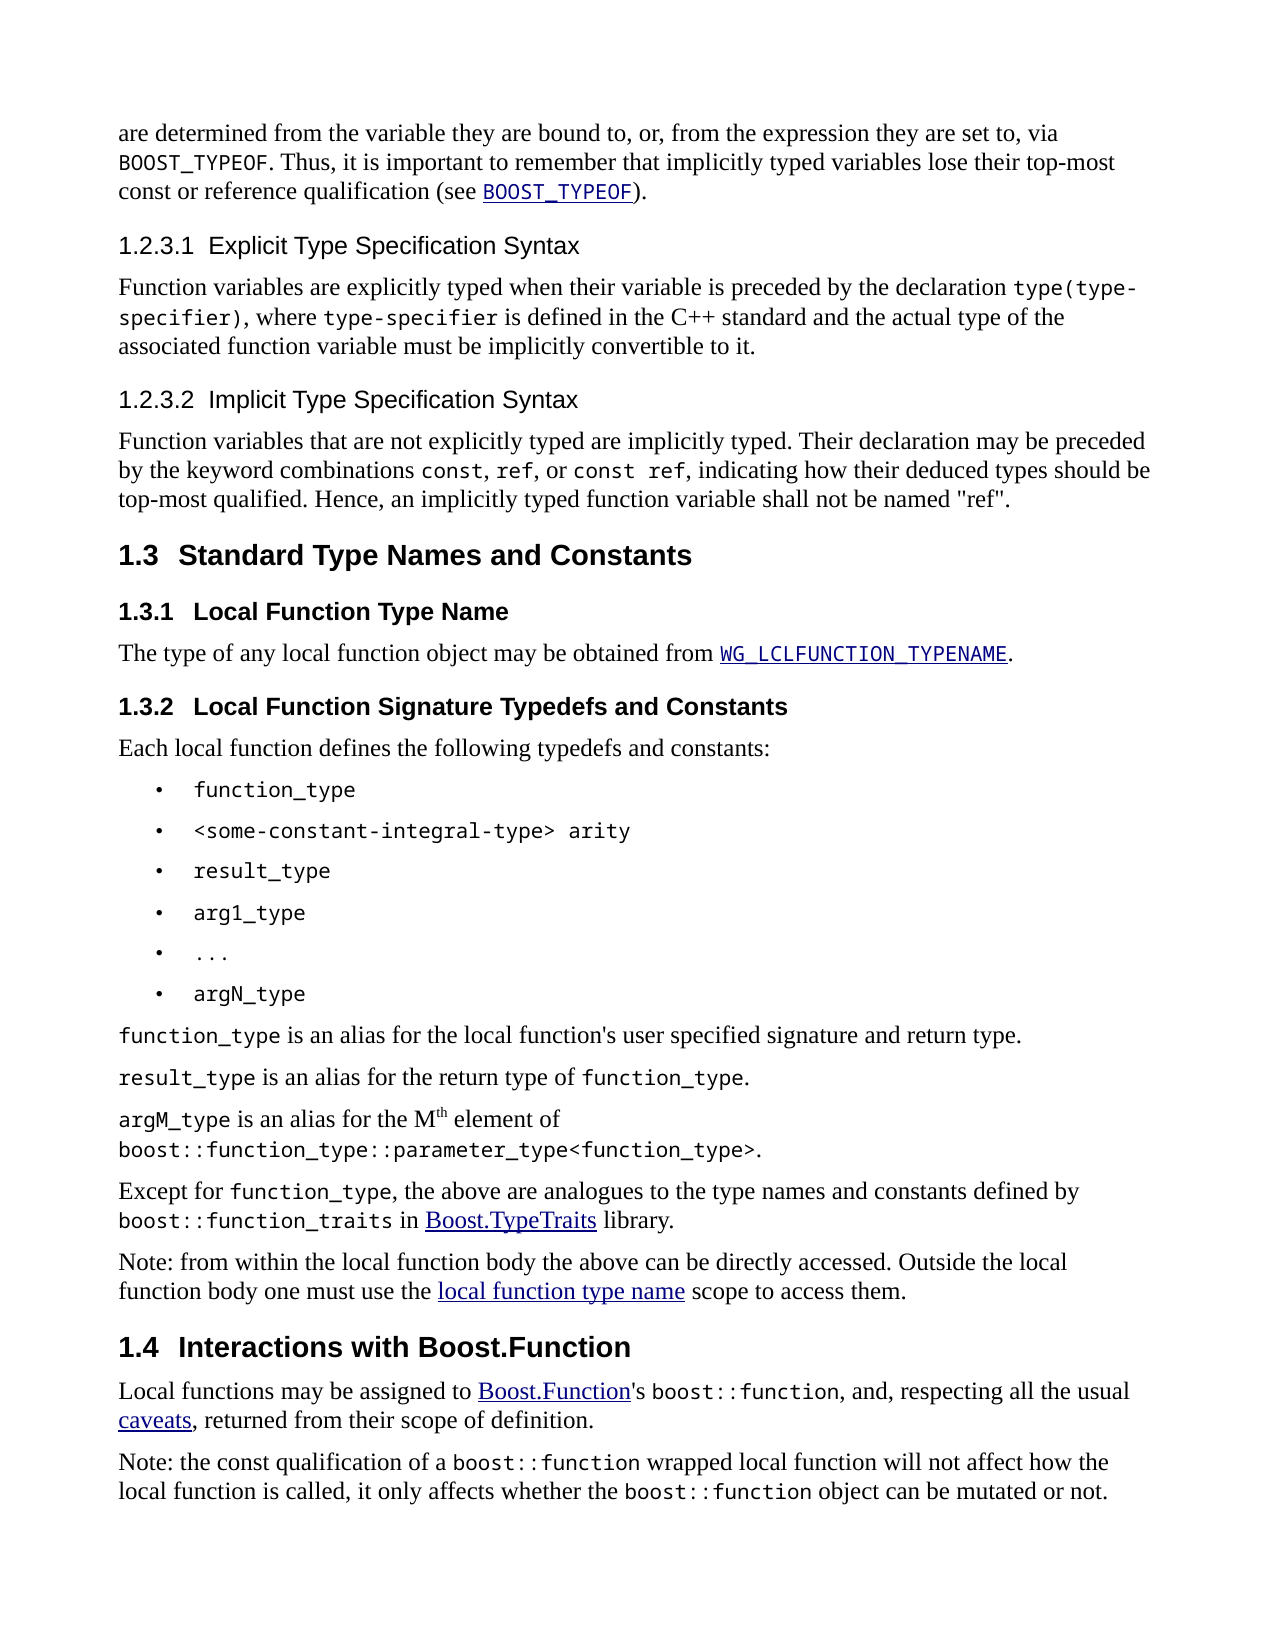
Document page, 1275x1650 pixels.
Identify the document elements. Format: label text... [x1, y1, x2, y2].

subtitle Interactions with Boost.Function [118, 1330, 1157, 1363]
text function_type is an alias for the local function's user specified signature and return type. [118, 1020, 1157, 1050]
list result_type [156, 857, 1157, 885]
list argN_type [156, 979, 1157, 1008]
text are determined from the variable they are bound to, or, from the expression they are set to, via BOOST_TYPEOF. Thus, it is important to remember that implicitly typed variables lose their top-most const or reference qualification (see BOOST_TYPEOF). [118, 118, 1157, 206]
subtitle Explicit Type Specification Syntax [118, 231, 1157, 259]
text result_type is an alias for the return type of function_type. [118, 1062, 1157, 1092]
subtitle Implicit Type Specification Syntax [118, 385, 1157, 413]
list <some-constant-integral-type> arity [156, 816, 1157, 844]
text The type of any local function object may be obtained from WG_LCLFUNCTION_TYPENAME. [118, 638, 1157, 667]
subtitle Standard Type Names and Constants [118, 538, 1157, 572]
text Function variables that are not explicitly typed are implicitly typed. Their declaration may be preceded by the keyword combinations const, ref, or const ref, indicating how their deduced types should be top-most qualified. Hence, an implicitly typed function variable shall not be named "ref". [118, 426, 1157, 513]
text Function variables are explicitly typed when their variable is preceded by the declaration type(type-specifier), where type-specifier is defined in the C++ standard and the actual type of the associated function variable must be implicitly convertible to it. [118, 272, 1157, 360]
text Local functions may be assigned to Boost.Function's boost::function, and, respecting all the usual caveats, returned from their scope of definition. [118, 1376, 1157, 1434]
text Except for function_type, the above are analogues to the type names and constants defined by boost::function_traits in Boost.TypeTraits library. [118, 1176, 1157, 1235]
list ... [156, 938, 1157, 967]
subtitle Local Function Signature Typedefs and Constants [118, 692, 1157, 721]
subtitle Local Function Type Name [118, 597, 1157, 625]
text Each local function defines the following typedefs and constants: [118, 733, 1157, 762]
text Note: the const qualification of a boost::function wrapped local function will not affect how the local function is called, it only affects whether the boost::function object can be mutated or not. [118, 1447, 1157, 1506]
list arg1_type [156, 898, 1157, 926]
text argM_type is an alias for the Mth element of boost::function_type::parameter_type<function_type>. [118, 1104, 1157, 1163]
text Note: from within the local function body the above can be directly accessed. Outside the local function body one must use the local function type name scope to access them. [118, 1247, 1157, 1305]
list function_type [156, 775, 1157, 803]
